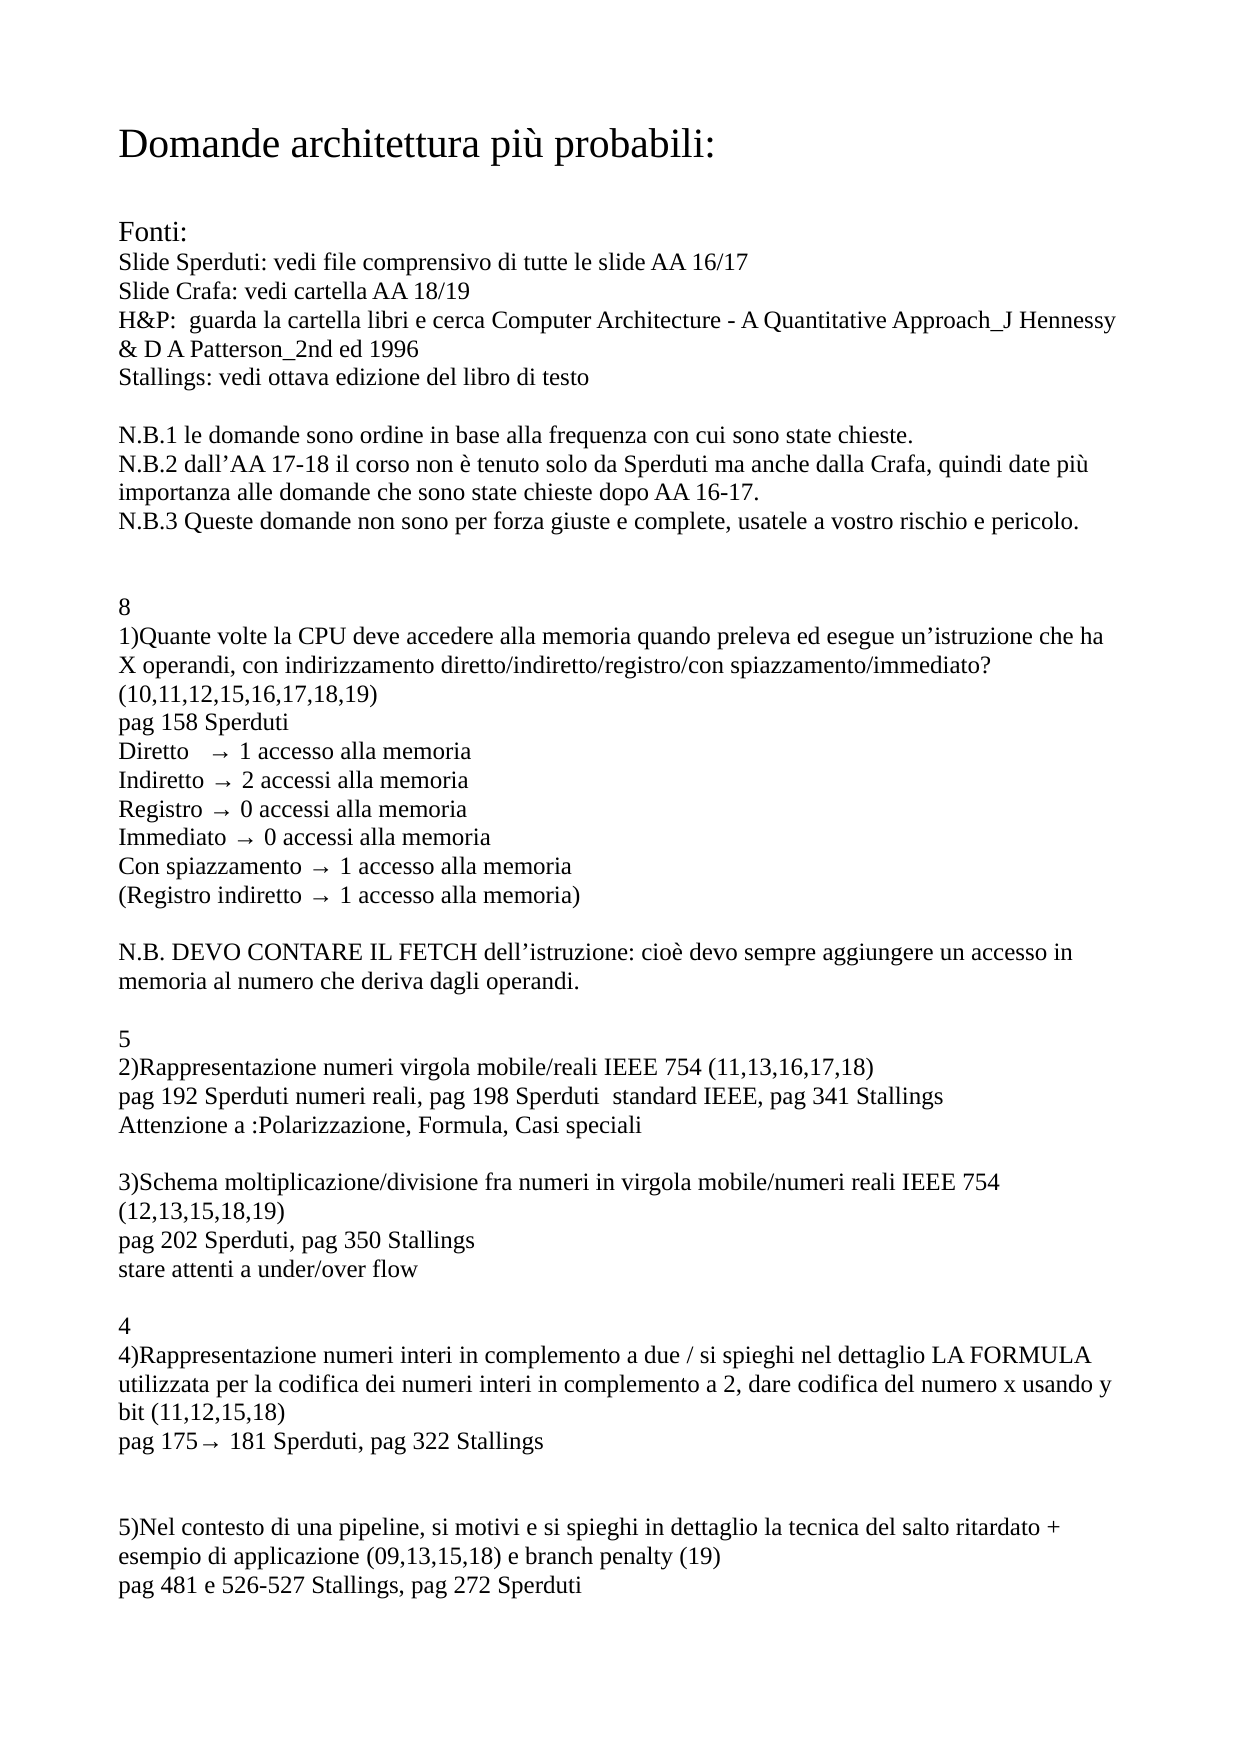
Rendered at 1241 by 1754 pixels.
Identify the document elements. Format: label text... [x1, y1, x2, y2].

text Diretto → 1 accesso alla memoria [118, 736, 1122, 765]
text Stallings: vedi ottava edizione del libro di testo [118, 362, 1122, 391]
text Con spiazzamento → 1 accesso alla memoria [118, 851, 1122, 880]
text 8 [118, 592, 1122, 621]
text Fonti: [118, 214, 1122, 247]
text pag 192 Sperduti numeri reali, pag 198 Sperduti standard IEEE, pag 341 Stallings [118, 1081, 1122, 1110]
text N.B.3 Queste domande non sono per forza giuste e complete, usatele a vostro rischio e pericolo. [118, 506, 1122, 535]
text 2)Rappresentazione numeri virgola mobile/reali IEEE 754 (11,13,16,17,18) [118, 1052, 1122, 1081]
text 5 [118, 1024, 1122, 1052]
text N.B. DEVO CONTARE IL FETCH dell’istruzione: cioè devo sempre aggiungere un accesso in memoria al numero che deriva dagli operandi. [118, 937, 1122, 995]
text Registro → 0 accessi alla memoria [118, 794, 1122, 822]
text 5)Nel contesto di una pipeline, si motivi e si spieghi in dettaglio la tecnica del salto ritardato + esempio di applicazione (09,13,15,18) e branch penalty (19) [118, 1512, 1122, 1570]
text Domande architettura più probabili: [118, 118, 1122, 166]
text pag 481 e 526-527 Stallings, pag 272 Sperduti [118, 1570, 1122, 1599]
text N.B.1 le domande sono ordine in base alla frequenza con cui sono state chieste. [118, 420, 1122, 449]
text 4)Rappresentazione numeri interi in complemento a due / si spieghi nel dettaglio LA FORMULA utilizzata per la codifica dei numeri interi in complemento a 2, dare codifica del numero x usando y bit (11,12,15,18) [118, 1340, 1122, 1426]
text stare attenti a under/over flow [118, 1254, 1122, 1282]
text 4 [118, 1311, 1122, 1340]
text 3)Schema moltiplicazione/divisione fra numeri in virgola mobile/numeri reali IEEE 754 (12,13,15,18,19) [118, 1167, 1122, 1225]
text Slide Crafa: vedi cartella AA 18/19 [118, 276, 1122, 305]
text pag 158 Sperduti [118, 707, 1122, 736]
text pag 202 Sperduti, pag 350 Stallings [118, 1225, 1122, 1254]
text N.B.2 dall’AA 17-18 il corso non è tenuto solo da Sperduti ma anche dalla Crafa, quindi date più importanza alle domande che sono state chieste dopo AA 16-17. [118, 449, 1122, 506]
text Attenzione a :Polarizzazione, Formula, Casi speciali [118, 1110, 1122, 1139]
text (Registro indiretto → 1 accesso alla memoria) [118, 880, 1122, 909]
text 1)Quante volte la CPU deve accedere alla memoria quando preleva ed esegue un’istruzione che ha X operandi, con indirizzamento diretto/indiretto/registro/con spiazzamento/immediato? (10,11,12,15,16,17,18,19) [118, 621, 1122, 707]
text Immediato → 0 accessi alla memoria [118, 822, 1122, 851]
text pag 175→ 181 Sperduti, pag 322 Stallings [118, 1426, 1122, 1455]
text Slide Sperduti: vedi file comprensivo di tutte le slide AA 16/17 [118, 247, 1122, 276]
text H&P: guarda la cartella libri e cerca Computer Architecture - A Quantitative Approach_J Hennessy & D A Patterson_2nd ed 1996 [118, 305, 1122, 362]
text Indiretto → 2 accessi alla memoria [118, 765, 1122, 794]
